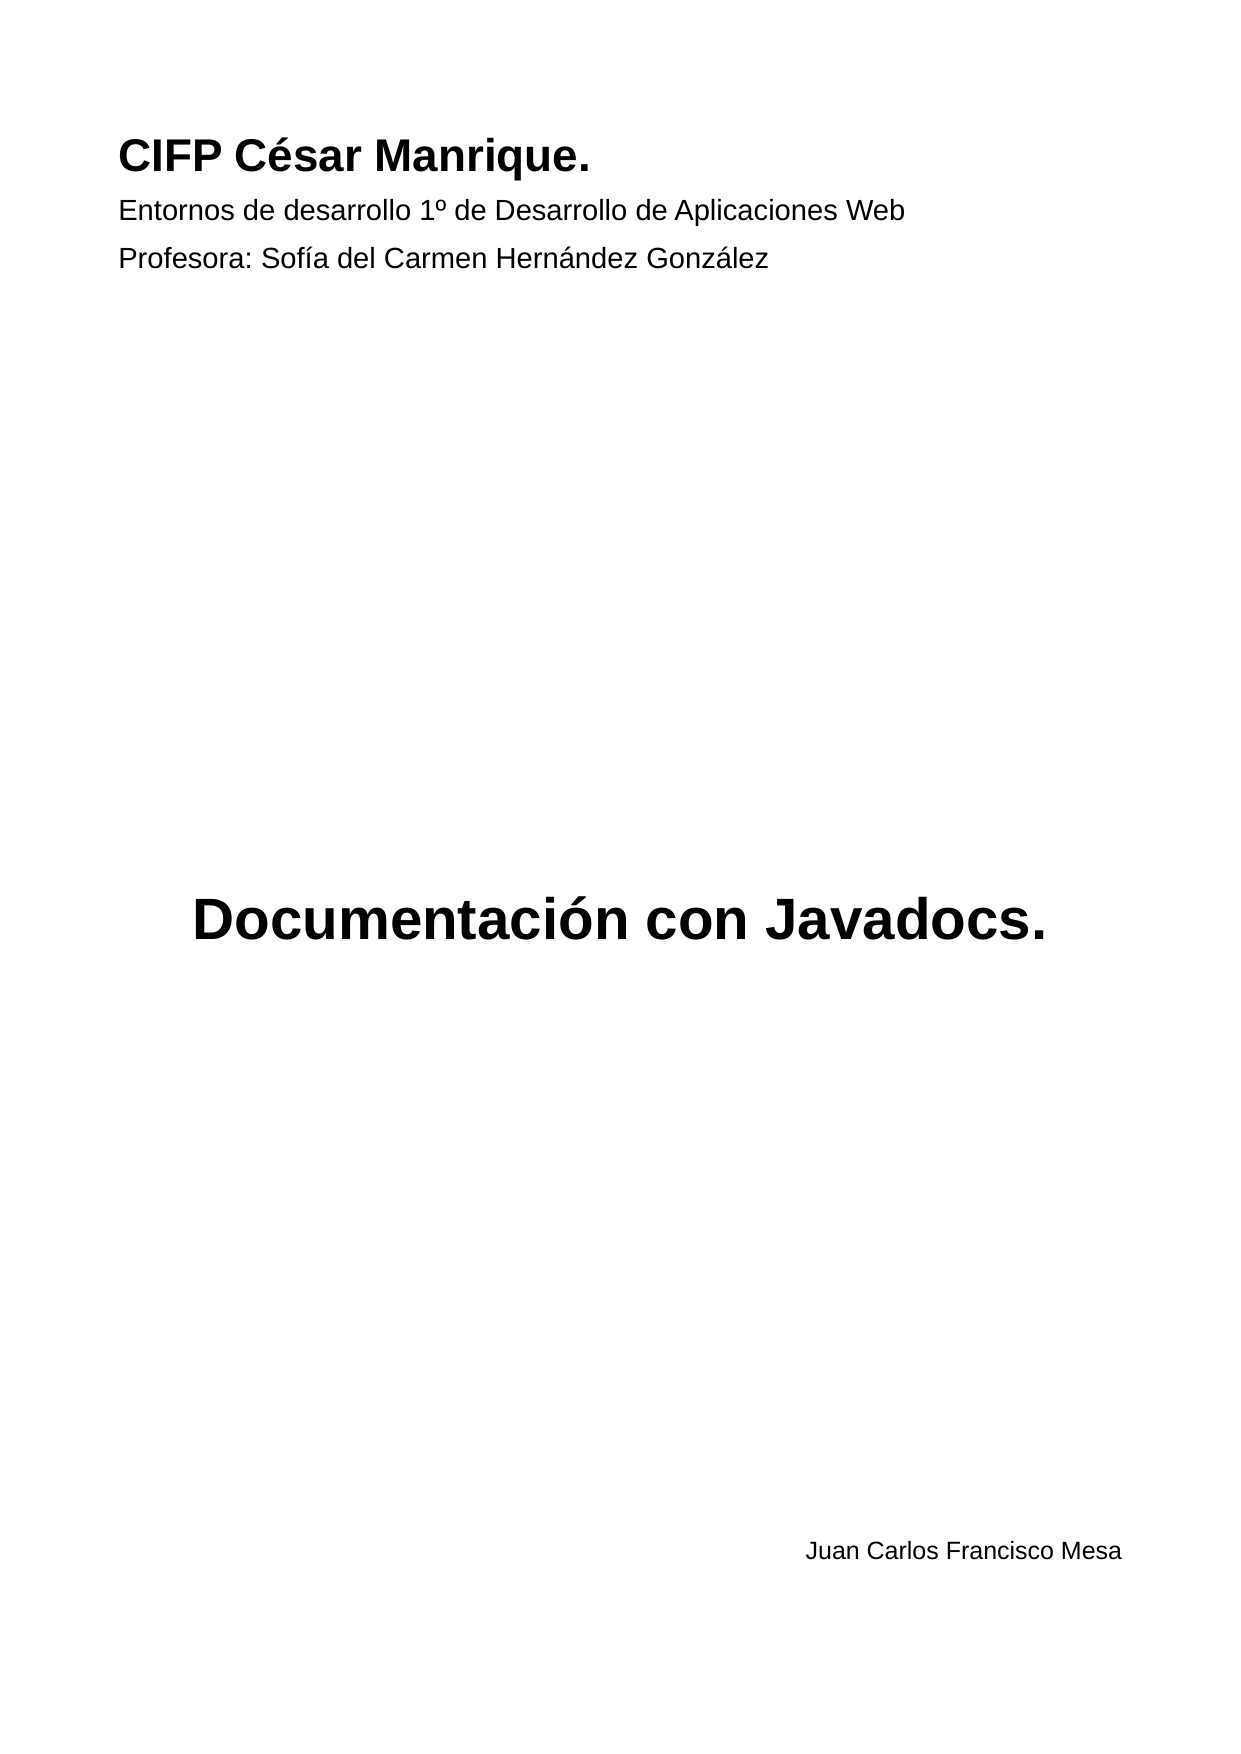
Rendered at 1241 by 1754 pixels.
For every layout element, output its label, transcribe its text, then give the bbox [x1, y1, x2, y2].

title CIFP César Manrique. [118, 128, 1122, 181]
text Juan Carlos Francisco Mesa [118, 1536, 1122, 1565]
title Documentación con Javadocs. [118, 885, 1122, 952]
text Profesora: Sofía del Carmen Hernández González [118, 241, 1122, 275]
text Entornos de desarrollo 1º de Desarrollo de Aplicaciones Web [118, 193, 1122, 227]
